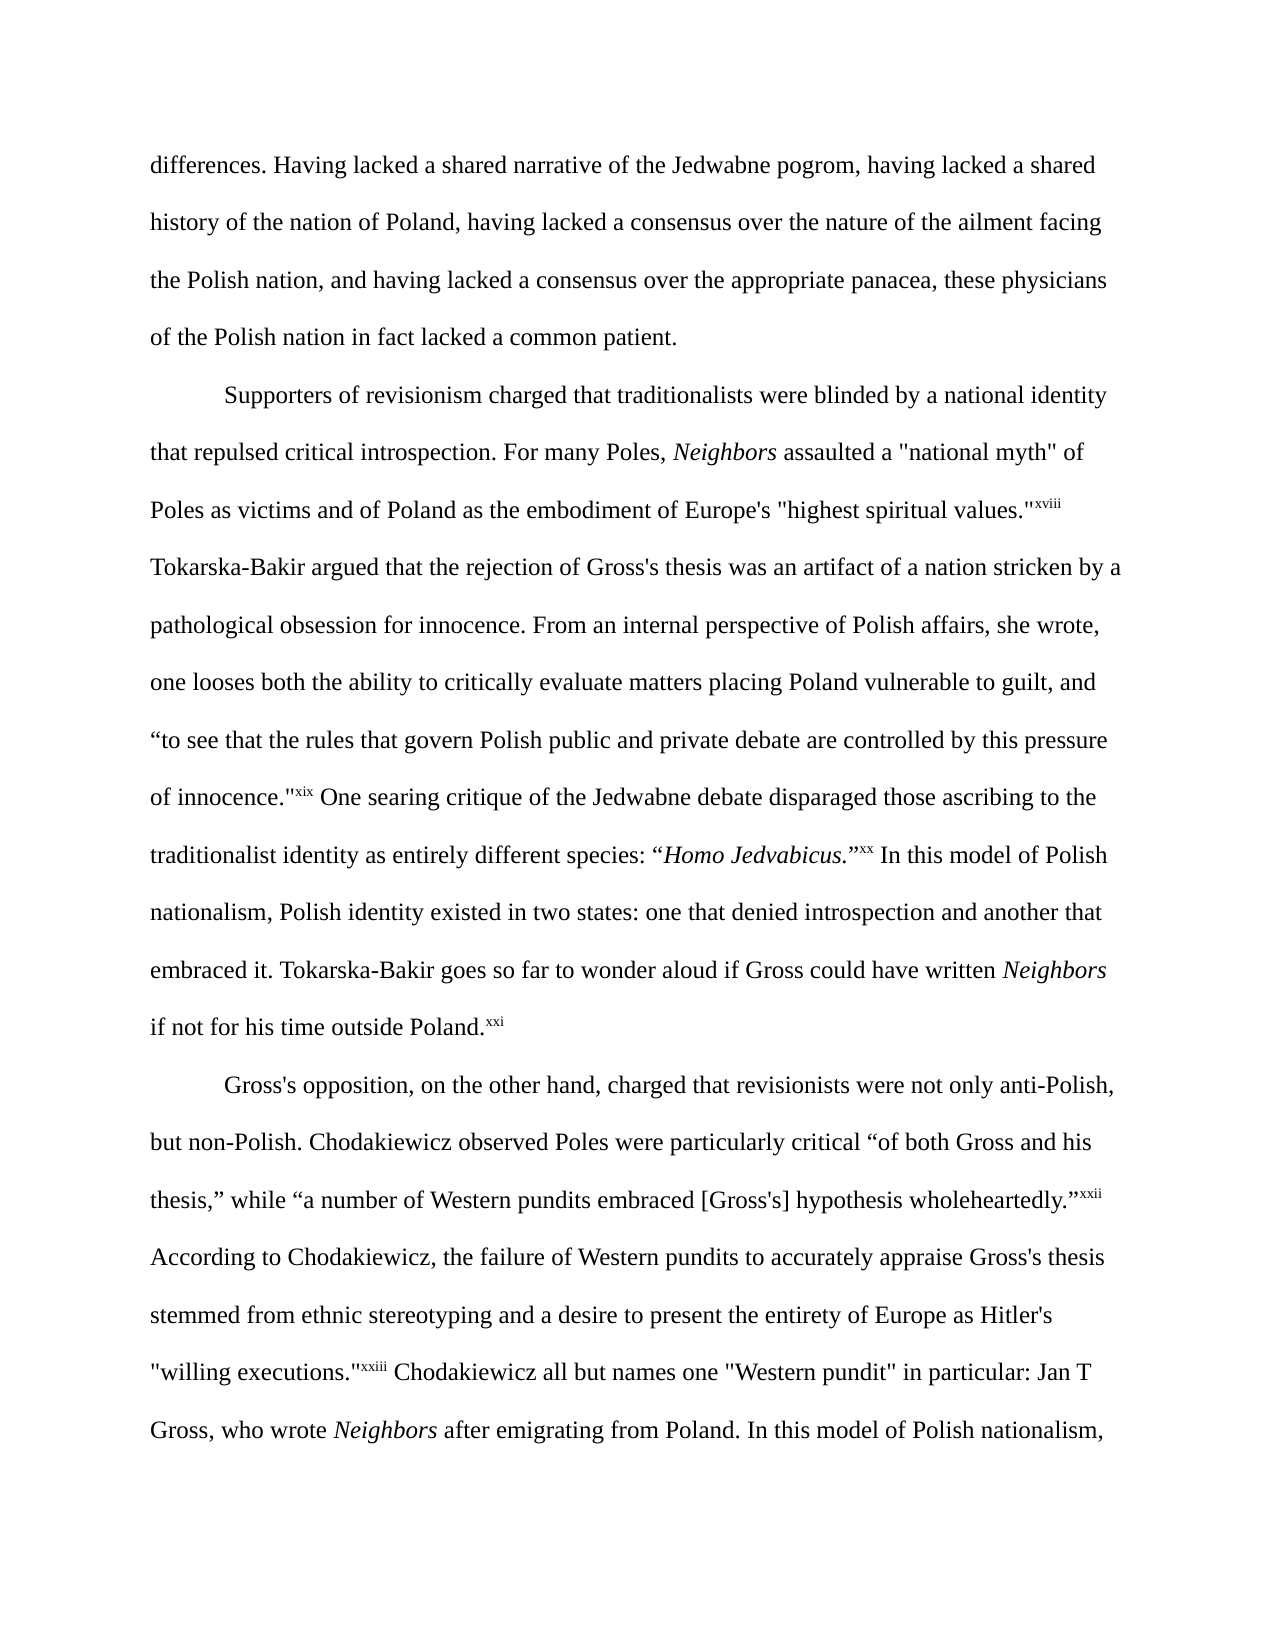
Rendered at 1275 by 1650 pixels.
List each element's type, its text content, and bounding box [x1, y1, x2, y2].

text differences. Having lacked a shared narrative of the Jedwabne pogrom, having lacked a shared history of the nation of Poland, having lacked a consensus over the nature of the ailment facing the Polish nation, and having lacked a consensus over the appropriate panacea, these physicians of the Polish nation in fact lacked a common patient. [150, 150, 1125, 351]
text Gross's opposition, on the other hand, charged that revisionists were not only anti-Polish, but non-Polish. Chodakiewicz observed Poles were particularly critical “of both Gross and his thesis,” while “a number of Western pundits embraced [Gross's] hypothesis wholeheartedly.” According to Chodakiewicz, the failure of Western pundits to accurately appraise Gross's thesis stemmed from ethnic stereotyping and a desire to present the entirety of Europe as Hitler's "willing executions." Chodakiewicz all but names one "Western pundit" in particular: Jan T Gross, who wrote Neighbors after emigrating from Poland. In this model of Polish nationalism, [150, 1070, 1125, 1444]
text Supporters of revisionism charged that traditionalists were blinded by a national identity that repulsed critical introspection. For many Poles, Neighbors assaulted a "national myth" of Poles as victims and of Poland as the embodiment of Europe's "highest spiritual values." Tokarska-Bakir argued that the rejection of Gross's thesis was an artifact of a nation stricken by a pathological obsession for innocence. From an internal perspective of Polish affairs, she wrote, one looses both the ability to critically evaluate matters placing Poland vulnerable to guilt, and “to see that the rules that govern Polish public and private debate are controlled by this pressure of innocence." One searing critique of the Jedwabne debate disparaged those ascribing to the traditionalist identity as entirely different species: “Homo Jedvabicus.” In this model of Polish nationalism, Polish identity existed in two states: one that denied introspection and another that embraced it. Tokarska-Bakir goes so far to wonder aloud if Gross could have written Neighbors if not for his time outside Poland. [150, 380, 1125, 1041]
